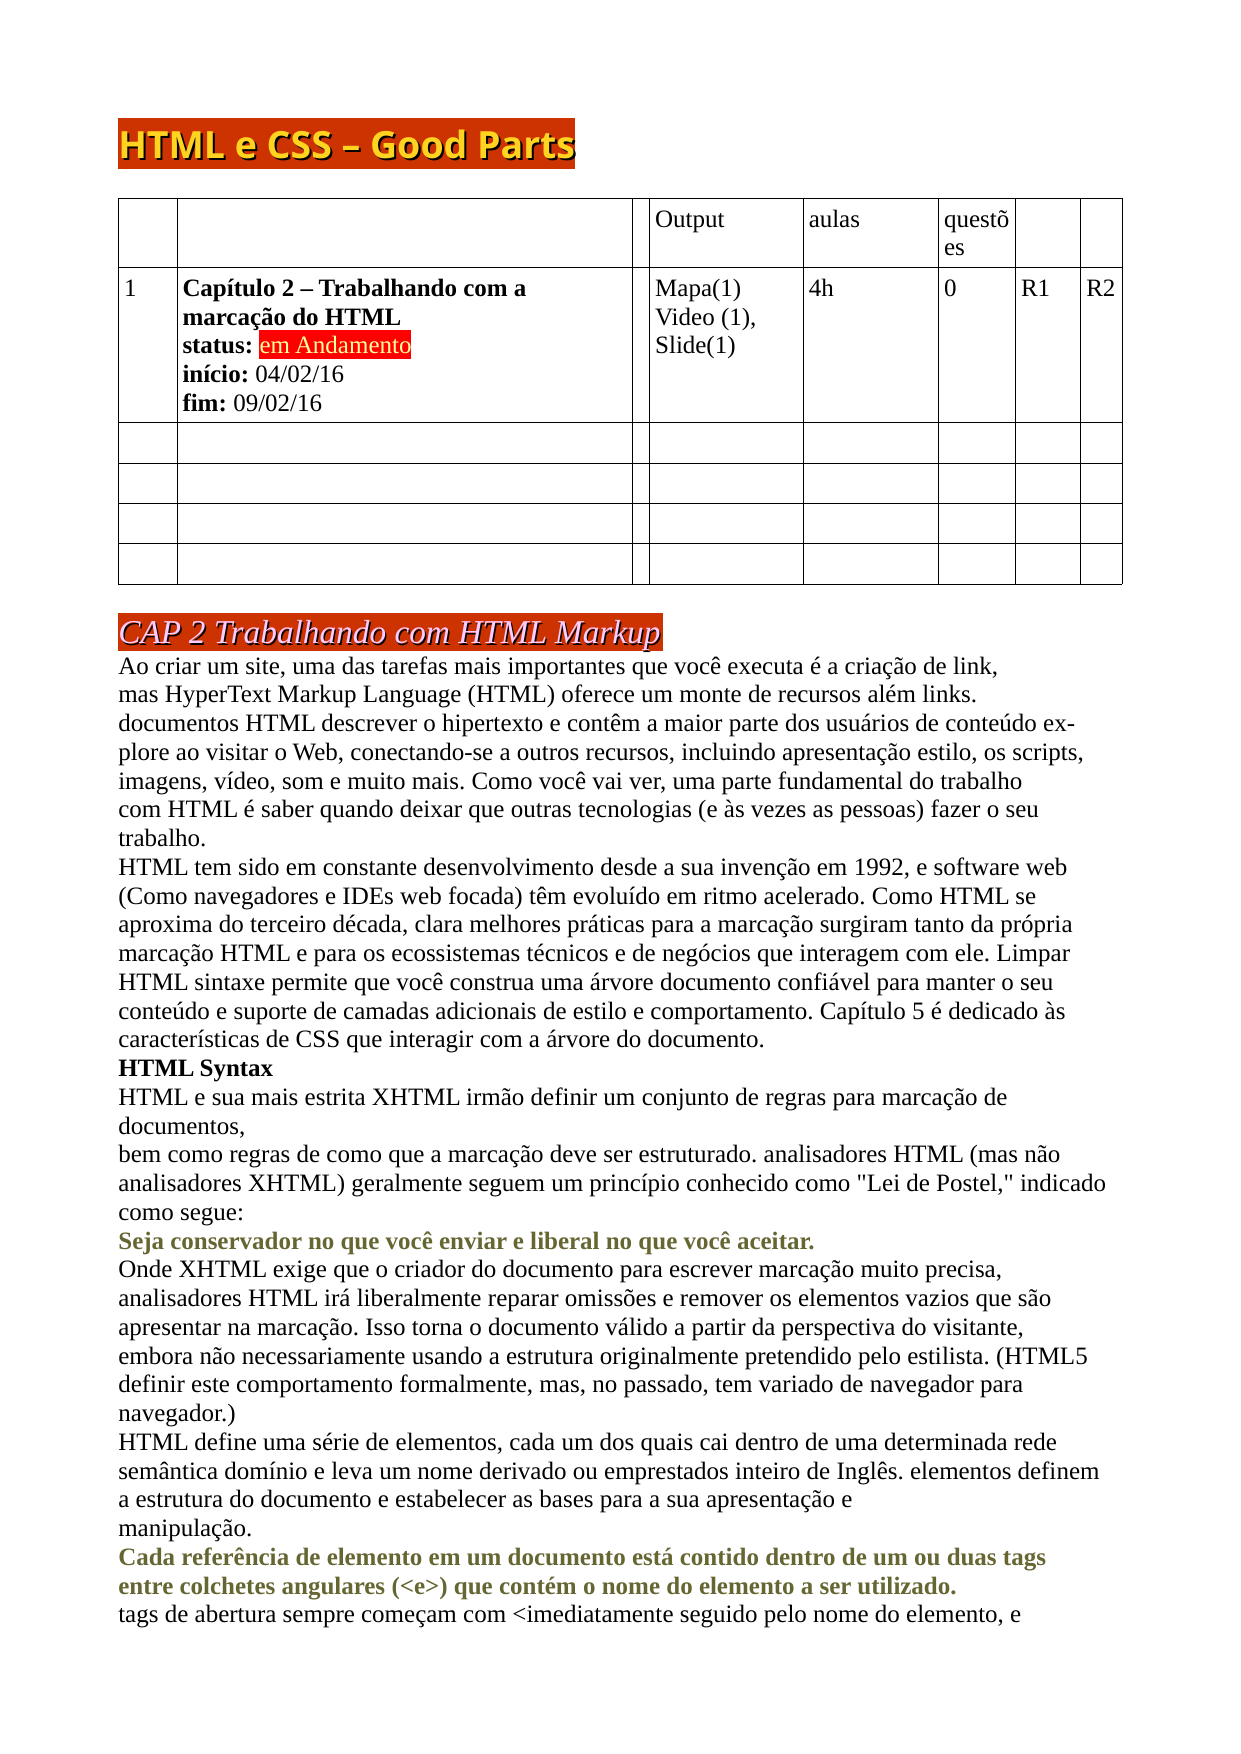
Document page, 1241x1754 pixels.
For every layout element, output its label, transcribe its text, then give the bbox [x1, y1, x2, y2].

table_cell [804, 504, 938, 543]
table_cell Mapa(1) Video (1), Slide(1) [650, 268, 803, 422]
table_cell R1 [1016, 268, 1080, 422]
table_cell [178, 544, 632, 583]
table_cell [939, 504, 1015, 543]
table_header [633, 199, 649, 267]
table_cell [633, 464, 649, 503]
table_cell [633, 268, 649, 422]
table_cell [119, 504, 177, 543]
table_header [1081, 199, 1122, 267]
table_cell [119, 423, 177, 463]
table_cell [650, 423, 803, 463]
table_cell [1016, 544, 1080, 583]
table_cell [178, 504, 632, 543]
table_cell [804, 544, 938, 583]
table_cell [178, 423, 632, 463]
text CAP 2 Trabalhando com HTML Markup Ao criar um site, uma das tarefas mais importantes que você executa é a criação de link, mas HyperText Markup Language (HTML) oferece um monte de recursos além links. documentos HTML descrever o hipertexto e contêm a maior parte dos usuários de conteúdo ex- plore ao visitar o Web, conectando-se a outros recursos, incluindo apresentação estilo, os scripts, imagens, vídeo, som e muito mais. Como você vai ver, uma parte fundamental do trabalho com HTML é saber quando deixar que outras tecnologias (e às vezes as pessoas) fazer o seu trabalho. HTML tem sido em constante desenvolvimento desde a sua invenção em 1992, e software web (Como navegadores e IDEs web focada) têm evoluído em ritmo acelerado. Como HTML se aproxima do terceiro década, clara melhores práticas para a marcação surgiram tanto da própria marcação HTML e para os ecossistemas técnicos e de negócios que interagem com ele. Limpar HTML sintaxe permite que você construa uma árvore documento confiável para manter o seu conteúdo e suporte de camadas adicionais de estilo e comportamento. Capítulo 5 é dedicado às características de CSS que interagir com a árvore do documento. HTML Syntax HTML e sua mais estrita XHTML irmão definir um conjunto de regras para marcação de documentos, bem como regras de como que a marcação deve ser estruturado. analisadores HTML (mas não analisadores XHTML) geralmente seguem um princípio conhecido como "Lei de Postel," indicado como segue: Seja conservador no que você enviar e liberal no que você aceitar. Onde XHTML exige que o criador do documento para escrever marcação muito precisa, analisadores HTML irá liberalmente reparar omissões e remover os elementos vazios que são apresentar na marcação. Isso torna o documento válido a partir da perspectiva do visitante, embora não necessariamente usando a estrutura originalmente pretendido pelo estilista. (HTML5 definir este comportamento formalmente, mas, no passado, tem variado de navegador para navegador.) HTML define uma série de elementos, cada um dos quais cai dentro de uma determinada rede semântica domínio e leva um nome derivado ou emprestados inteiro de Inglês. elementos definem a estrutura do documento e estabelecer as bases para a sua apresentação e manipulação. Cada referência de elemento em um documento está contido dentro de um ou duas tags entre colchetes angulares (<e>) que contém o nome do elemento a ser utilizado. tags de abertura sempre começam com <imediatamente seguido pelo nome do elemento, e [118, 585, 1122, 1628]
table_cell [1016, 423, 1080, 463]
table_header [178, 199, 632, 267]
table_cell [650, 504, 803, 543]
table_header questões [939, 199, 1015, 267]
table_cell [804, 423, 938, 463]
table_cell [1081, 464, 1122, 503]
table_cell [650, 464, 803, 503]
table_cell [119, 544, 177, 583]
table_cell [1081, 544, 1122, 583]
table_cell [939, 464, 1015, 503]
table_cell [650, 544, 803, 583]
table_cell [939, 423, 1015, 463]
table_header [119, 199, 177, 267]
table_cell 0 [939, 268, 1015, 422]
table_cell [633, 544, 649, 583]
table_cell [804, 464, 938, 503]
table_cell 1 [119, 268, 177, 422]
table_cell R2 [1081, 268, 1122, 422]
table_cell [1081, 423, 1122, 463]
table_cell [633, 504, 649, 543]
table_cell [119, 464, 177, 503]
table_cell [633, 423, 649, 463]
table_cell 4h [804, 268, 938, 422]
table_cell [939, 544, 1015, 583]
table_cell [1016, 504, 1080, 543]
table_cell Capítulo 2 – Trabalhando com a marcação do HTML status: em Andamento início: 04/02/16 fim: 09/02/16 [178, 268, 632, 422]
table_header aulas [804, 199, 938, 267]
table_cell [1081, 504, 1122, 543]
table_header Output [650, 199, 803, 267]
text HTML e CSS – Good Parts [118, 118, 1122, 198]
table_cell [1016, 464, 1080, 503]
table_header [1016, 199, 1080, 267]
table_cell [178, 464, 632, 503]
